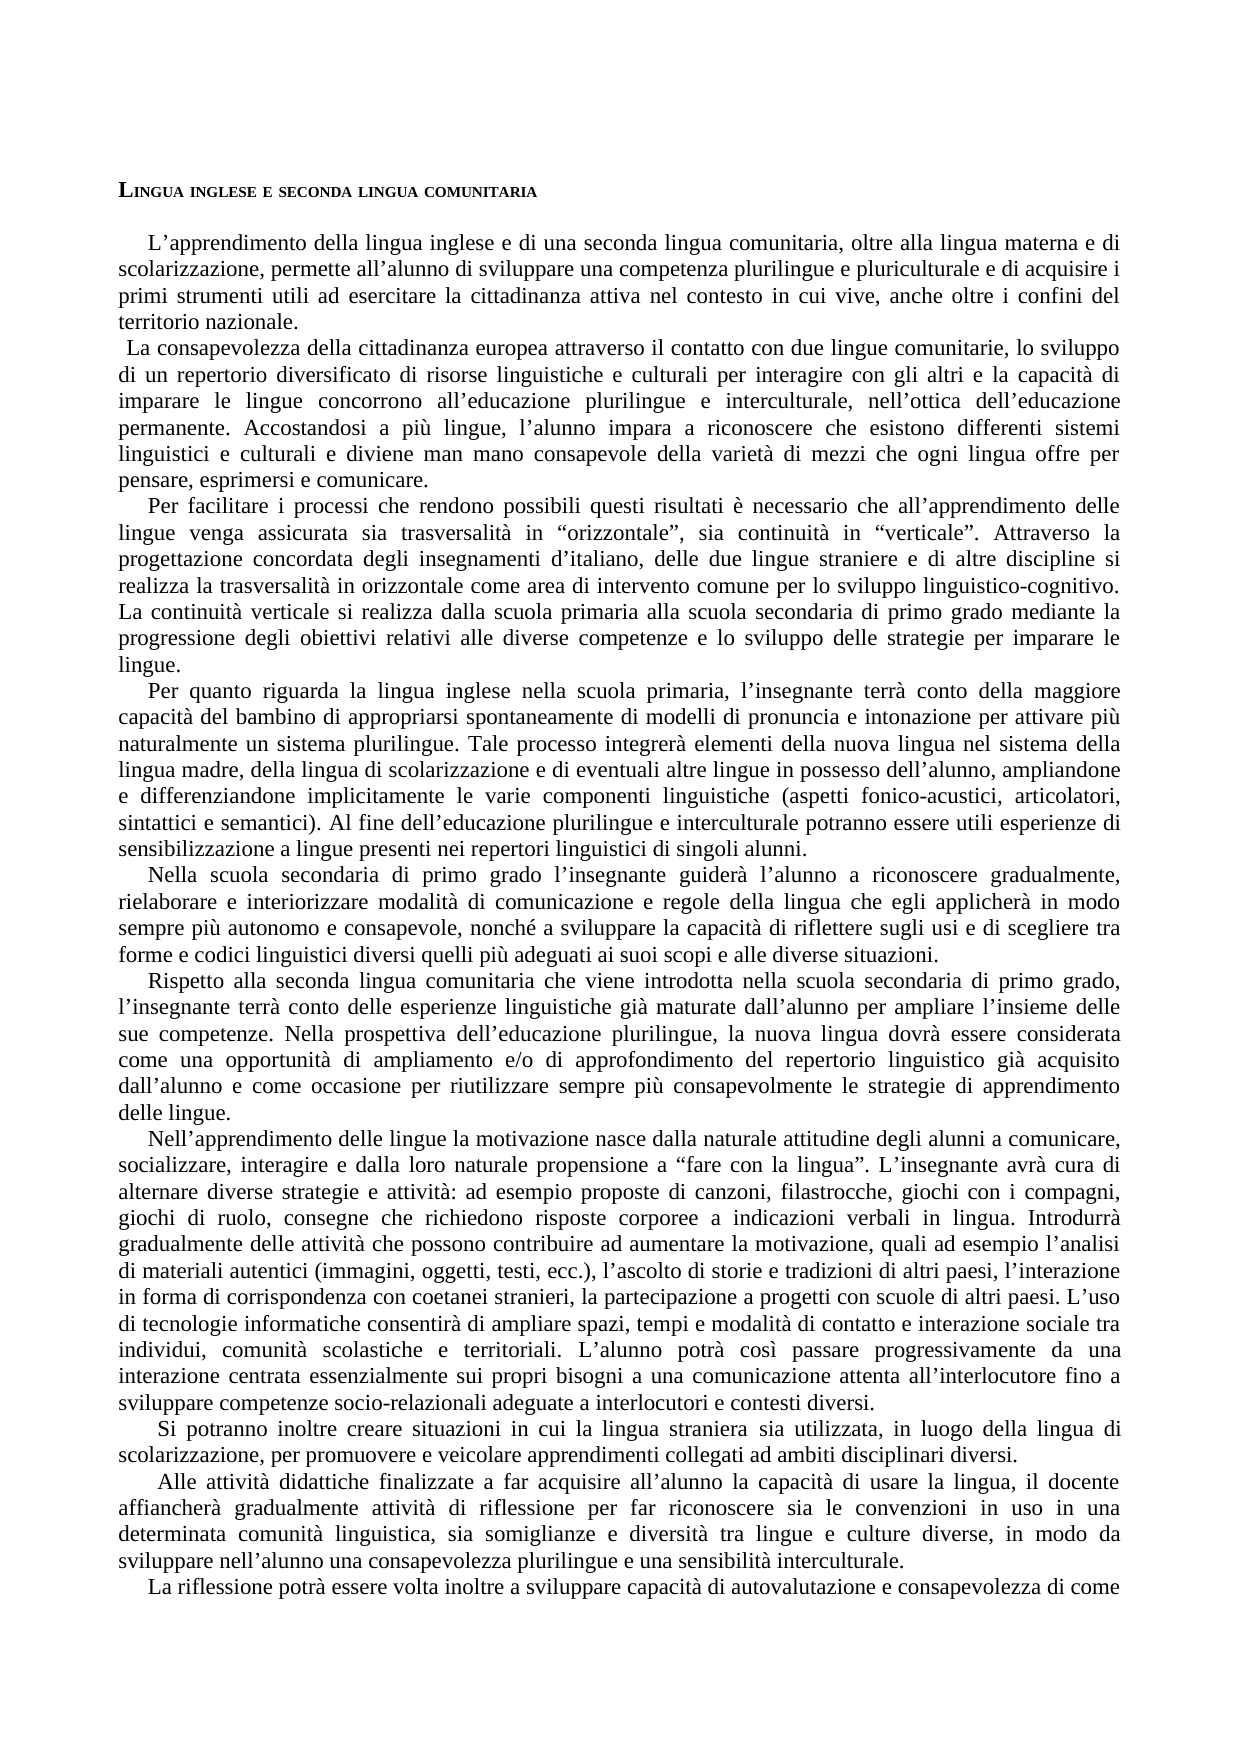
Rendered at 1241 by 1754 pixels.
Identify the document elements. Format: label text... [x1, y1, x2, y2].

text Alle attività didattiche finalizzate a far acquisire all’alunno la capacità di usare la lingua, il docente affiancherà gradualmente attività di riflessione per far riconoscere sia le convenzioni in uso in una determinata comunità linguistica, sia somiglianze e diversità tra lingue e culture diverse, in modo da sviluppare nell’alunno una consapevolezza plurilingue e una sensibilità interculturale. [118, 1468, 1122, 1573]
text Si potranno inoltre creare situazioni in cui la lingua straniera sia utilizzata, in luogo della lingua di scolarizzazione, per promuovere e veicolare apprendimenti collegati ad ambiti disciplinari diversi. [118, 1415, 1122, 1468]
subtitle Lingua inglese e seconda lingua comunitaria [118, 176, 1122, 203]
text L’apprendimento della lingua inglese e di una seconda lingua comunitaria, oltre alla lingua materna e di scolarizzazione, permette all’alunno di sviluppare una competenza plurilingue e pluriculturale e di acquisire i primi strumenti utili ad esercitare la cittadinanza attiva nel contesto in cui vive, anche oltre i confini del territorio nazionale. [118, 229, 1122, 334]
text La consapevolezza della cittadinanza europea attraverso il contatto con due lingue comunitarie, lo sviluppo di un repertorio diversificato di risorse linguistiche e culturali per interagire con gli altri e la capacità di imparare le lingue concorrono all’educazione plurilingue e interculturale, nell’ottica dell’educazione permanente. Accostandosi a più lingue, l’alunno impara a riconoscere che esistono differenti sistemi linguistici e culturali e diviene man mano consapevole della varietà di mezzi che ogni lingua offre per pensare, esprimersi e comunicare. [118, 334, 1122, 493]
text Rispetto alla seconda lingua comunitaria che viene introdotta nella scuola secondaria di primo grado, l’insegnante terrà conto delle esperienze linguistiche già maturate dall’alunno per ampliare l’insieme delle sue competenze. Nella prospettiva dell’educazione plurilingue, la nuova lingua dovrà essere considerata come una opportunità di ampliamento e/o di approfondimento del repertorio linguistico già acquisito dall’alunno e come occasione per riutilizzare sempre più consapevolmente le strategie di apprendimento delle lingue. [118, 967, 1122, 1125]
text Nella scuola secondaria di primo grado l’insegnante guiderà l’alunno a riconoscere gradualmente, rielaborare e interiorizzare modalità di comunicazione e regole della lingua che egli applicherà in modo sempre più autonomo e consapevole, nonché a sviluppare la capacità di riflettere sugli usi e di scegliere tra forme e codici linguistici diversi quelli più adeguati ai suoi scopi e alle diverse situazioni. [118, 862, 1122, 967]
text La riflessione potrà essere volta inoltre a sviluppare capacità di autovalutazione e consapevolezza di come [118, 1573, 1122, 1599]
text Nell’apprendimento delle lingue la motivazione nasce dalla naturale attitudine degli alunni a comunicare, socializzare, interagire e dalla loro naturale propensione a “fare con la lingua”. L’insegnante avrà cura di alternare diverse strategie e attività: ad esempio proposte di canzoni, filastrocche, giochi con i compagni, giochi di ruolo, consegne che richiedono risposte corporee a indicazioni verbali in lingua. Introdurrà gradualmente delle attività che possono contribuire ad aumentare la motivazione, quali ad esempio l’analisi di materiali autentici (immagini, oggetti, testi, ecc.), l’ascolto di storie e tradizioni di altri paesi, l’interazione in forma di corrispondenza con coetanei stranieri, la partecipazione a progetti con scuole di altri paesi. L’uso di tecnologie informatiche consentirà di ampliare spazi, tempi e modalità di contatto e interazione sociale tra individui, comunità scolastiche e territoriali. L’alunno potrà così passare progressivamente da una interazione centrata essenzialmente sui propri bisogni a una comunicazione attenta all’interlocutore fino a sviluppare competenze socio-relazionali adeguate a interlocutori e contesti diversi. [118, 1125, 1122, 1415]
text Per quanto riguarda la lingua inglese nella scuola primaria, l’insegnante terrà conto della maggiore capacità del bambino di appropriarsi spontaneamente di modelli di pronuncia e intonazione per attivare più naturalmente un sistema plurilingue. Tale processo integrerà elementi della nuova lingua nel sistema della lingua madre, della lingua di scolarizzazione e di eventuali altre lingue in possesso dell’alunno, ampliandone e differenziandone implicitamente le varie componenti linguistiche (aspetti fonico-acustici, articolatori, sintattici e semantici). Al fine dell’educazione plurilingue e interculturale potranno essere utili esperienze di sensibilizzazione a lingue presenti nei repertori linguistici di singoli alunni. [118, 677, 1122, 862]
text Per facilitare i processi che rendono possibili questi risultati è necessario che all’apprendimento delle lingue venga assicurata sia trasversalità in “orizzontale”, sia continuità in “verticale”. Attraverso la progettazione concordata degli insegnamenti d’italiano, delle due lingue straniere e di altre discipline si realizza la trasversalità in orizzontale come area di intervento comune per lo sviluppo linguistico-cognitivo. La continuità verticale si realizza dalla scuola primaria alla scuola secondaria di primo grado mediante la progressione degli obiettivi relativi alle diverse competenze e lo sviluppo delle strategie per imparare le lingue. [118, 493, 1122, 677]
